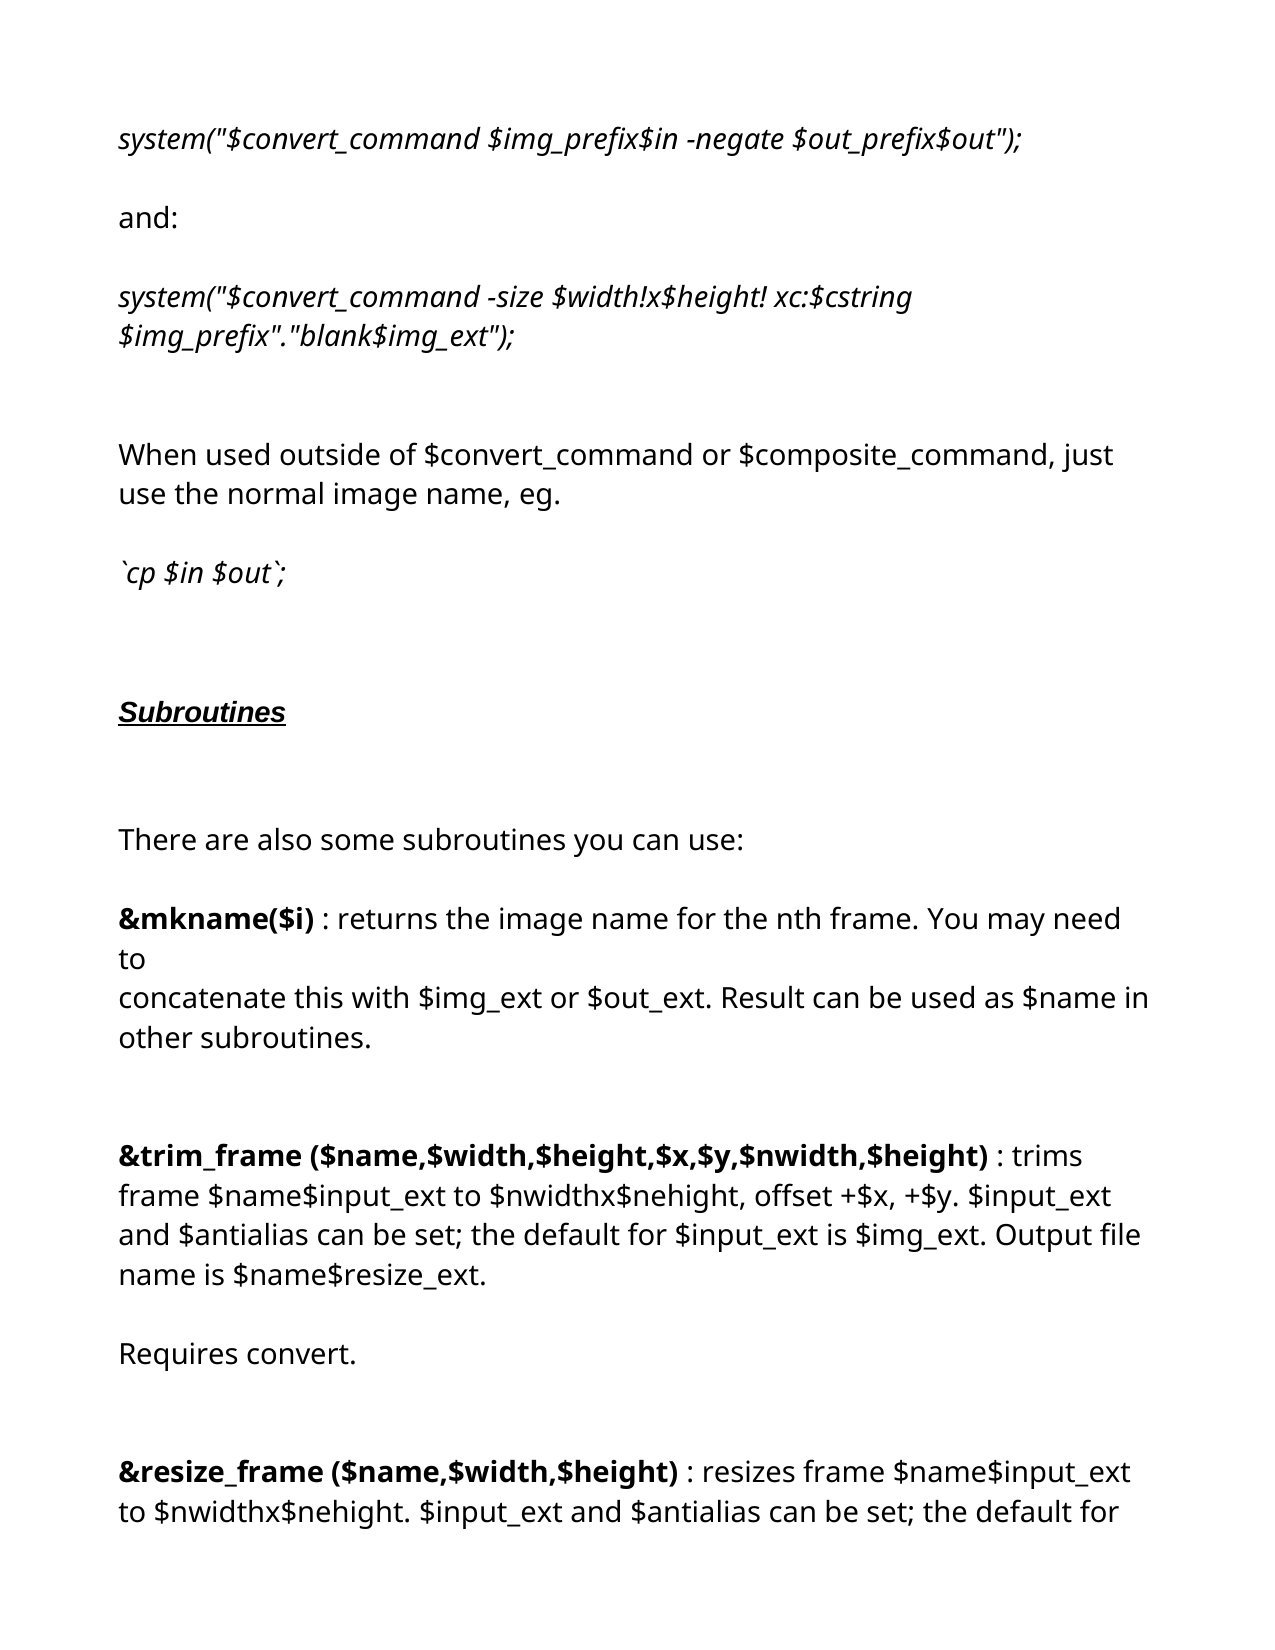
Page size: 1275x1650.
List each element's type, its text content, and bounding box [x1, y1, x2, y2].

text and: [118, 197, 1157, 237]
subtitle Subroutines [118, 696, 1157, 728]
text &trim_frame ($name,$width,$height,$x,$y,$nwidth,$height) : trims frame $name$input_ext to $nwidthx$nehight, offset +$x, +$y. $input_ext and $antialias can be set; the default for $input_ext is $img_ext. Output file name is $name$resize_ext. [118, 1136, 1157, 1293]
text &mkname($i) : returns the image name for the nth frame. You may need to [118, 899, 1157, 978]
text `cp $in $out`; [118, 552, 1157, 592]
text &resize_frame ($name,$width,$height) : resizes frame $name$input_ext to $nwidthx$nehight. $input_ext and $antialias can be set; the default for [118, 1451, 1157, 1530]
text There are also some subroutines you can use: [118, 820, 1157, 859]
text system("$convert_command $img_prefix$in -negate $out_prefix$out"); [118, 118, 1157, 158]
text Requires convert. [118, 1333, 1157, 1372]
text system("$convert_command -size $width!x$height! xc:$cstring $img_prefix"."blank$img_ext"); [118, 276, 1157, 355]
text When used outside of $convert_command or $composite_command, just use the normal image name, eg. [118, 434, 1157, 513]
text concatenate this with $img_ext or $out_ext. Result can be used as $name in other subroutines. [118, 978, 1157, 1057]
